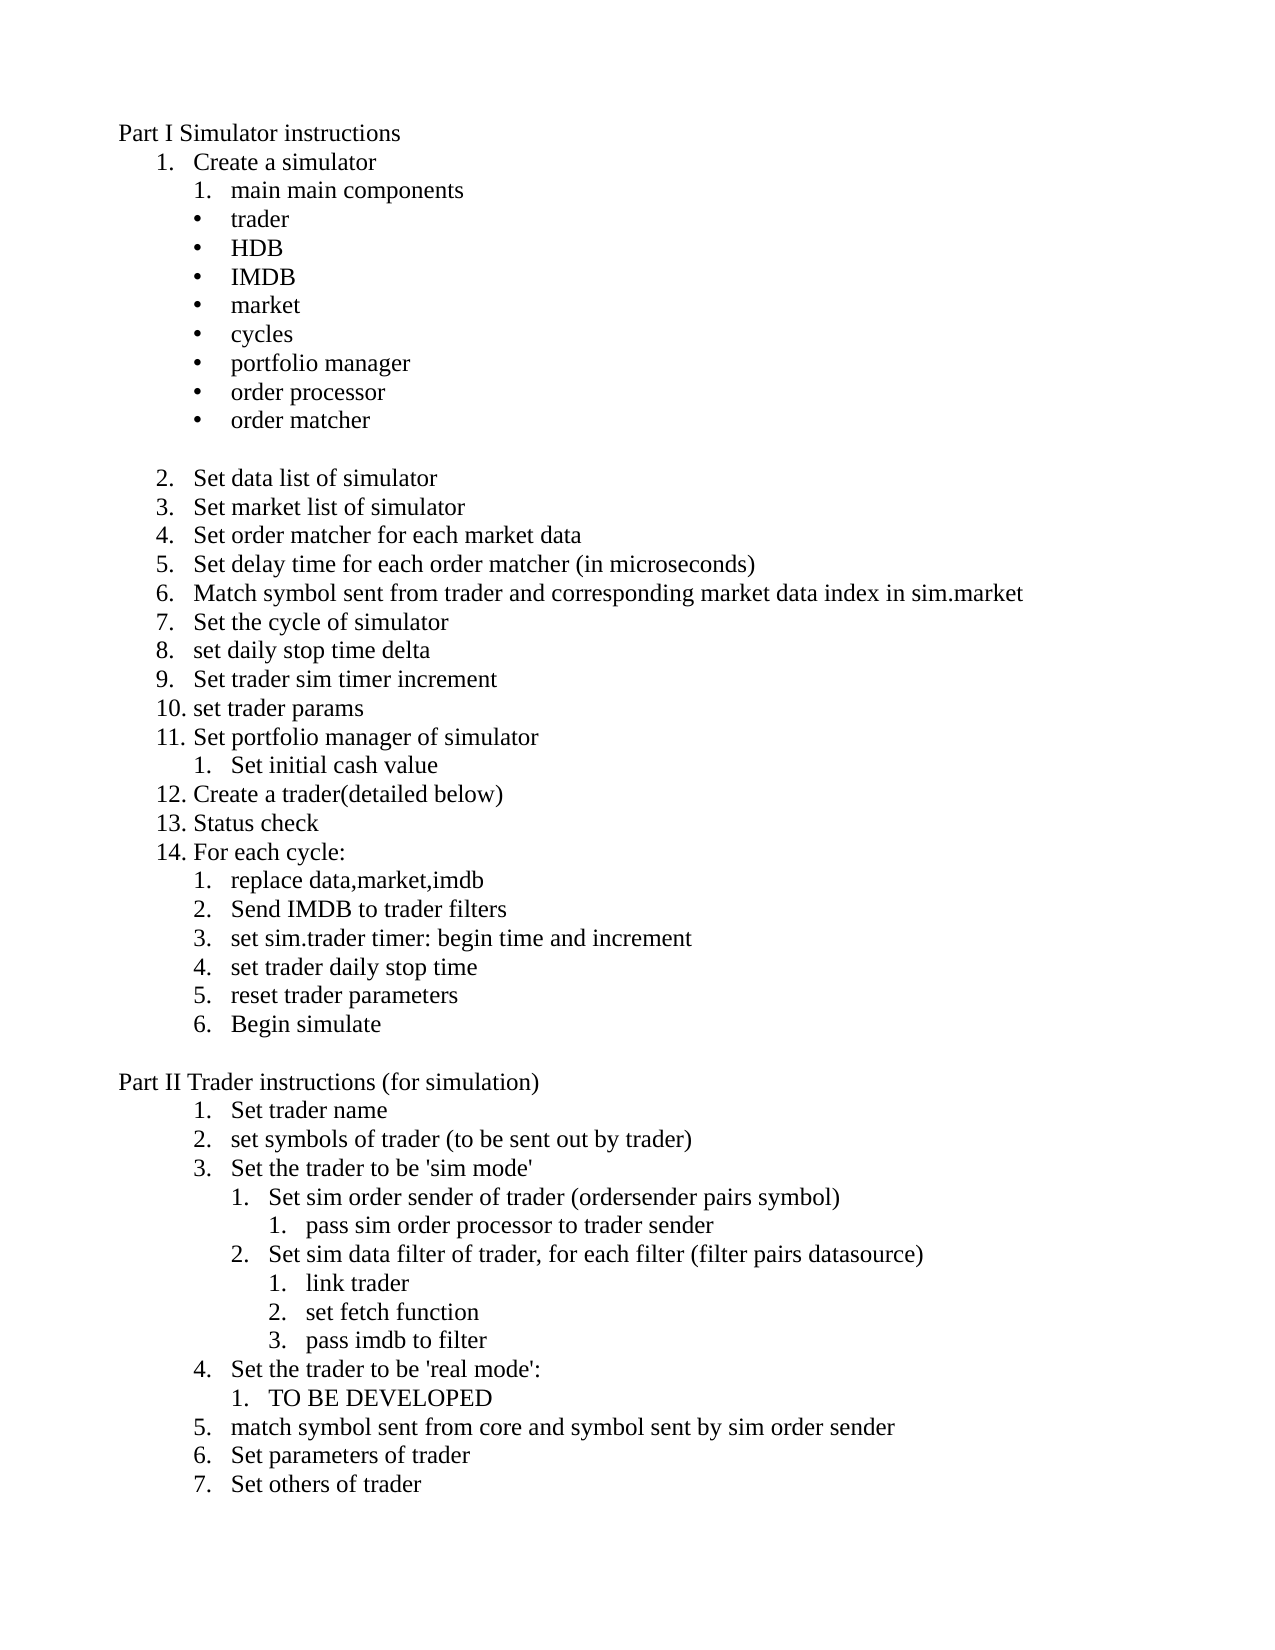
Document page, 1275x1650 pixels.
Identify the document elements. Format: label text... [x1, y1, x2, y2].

list Set the trader to be 'sim mode' [193, 1153, 1157, 1182]
list Match symbol sent from trader and corresponding market data index in sim.market [156, 578, 1157, 607]
list set daily stop time delta [156, 636, 1157, 664]
list Set parameters of trader [193, 1441, 1157, 1469]
list Begin simulate [193, 1009, 1157, 1038]
list Set initial cash value [193, 751, 1157, 779]
list set trader daily stop time [193, 952, 1157, 981]
list main main components [193, 176, 1157, 204]
list Send IMDB to trader filters [193, 894, 1157, 923]
list Set market list of simulator [156, 492, 1157, 521]
list Set the cycle of simulator [156, 607, 1157, 636]
list Set data list of simulator [156, 463, 1157, 492]
list replace data,market,imdb [193, 866, 1157, 894]
list match symbol sent from core and symbol sent by sim order sender [193, 1412, 1157, 1441]
list Set trader sim timer increment [156, 664, 1157, 693]
list order matcher [193, 406, 1157, 434]
list Set others of trader [193, 1469, 1157, 1498]
list Set sim order sender of trader (ordersender pairs symbol) [231, 1182, 1157, 1211]
text Part II Trader instructions (for simulation) [118, 1067, 1157, 1096]
list set trader params [156, 693, 1157, 722]
list cycles [193, 319, 1157, 348]
list portfolio manager [193, 348, 1157, 377]
list set sim.trader timer: begin time and increment [193, 923, 1157, 952]
list pass imdb to filter [268, 1326, 1157, 1354]
list Set the trader to be 'real mode': [193, 1354, 1157, 1383]
list trader [193, 204, 1157, 233]
list order processor [193, 377, 1157, 406]
list Set trader name [193, 1096, 1157, 1124]
list reset trader parameters [193, 981, 1157, 1009]
list Status check [156, 808, 1157, 837]
list Set sim data filter of trader, for each filter (filter pairs datasource) [231, 1239, 1157, 1268]
text Part I Simulator instructions [118, 118, 1157, 147]
list Set portfolio manager of simulator [156, 722, 1157, 751]
list link trader [268, 1268, 1157, 1297]
list Create a simulator [156, 147, 1157, 176]
list market [193, 291, 1157, 319]
list set symbols of trader (to be sent out by trader) [193, 1124, 1157, 1153]
list Set delay time for each order matcher (in microseconds) [156, 549, 1157, 578]
list TO BE DEVELOPED [231, 1383, 1157, 1412]
list HDB [193, 233, 1157, 262]
list set fetch function [268, 1297, 1157, 1326]
list Create a trader(detailed below) [156, 779, 1157, 808]
list IMDB [193, 262, 1157, 291]
list For each cycle: [156, 837, 1157, 866]
list Set order matcher for each market data [156, 521, 1157, 549]
list pass sim order processor to trader sender [268, 1211, 1157, 1239]
